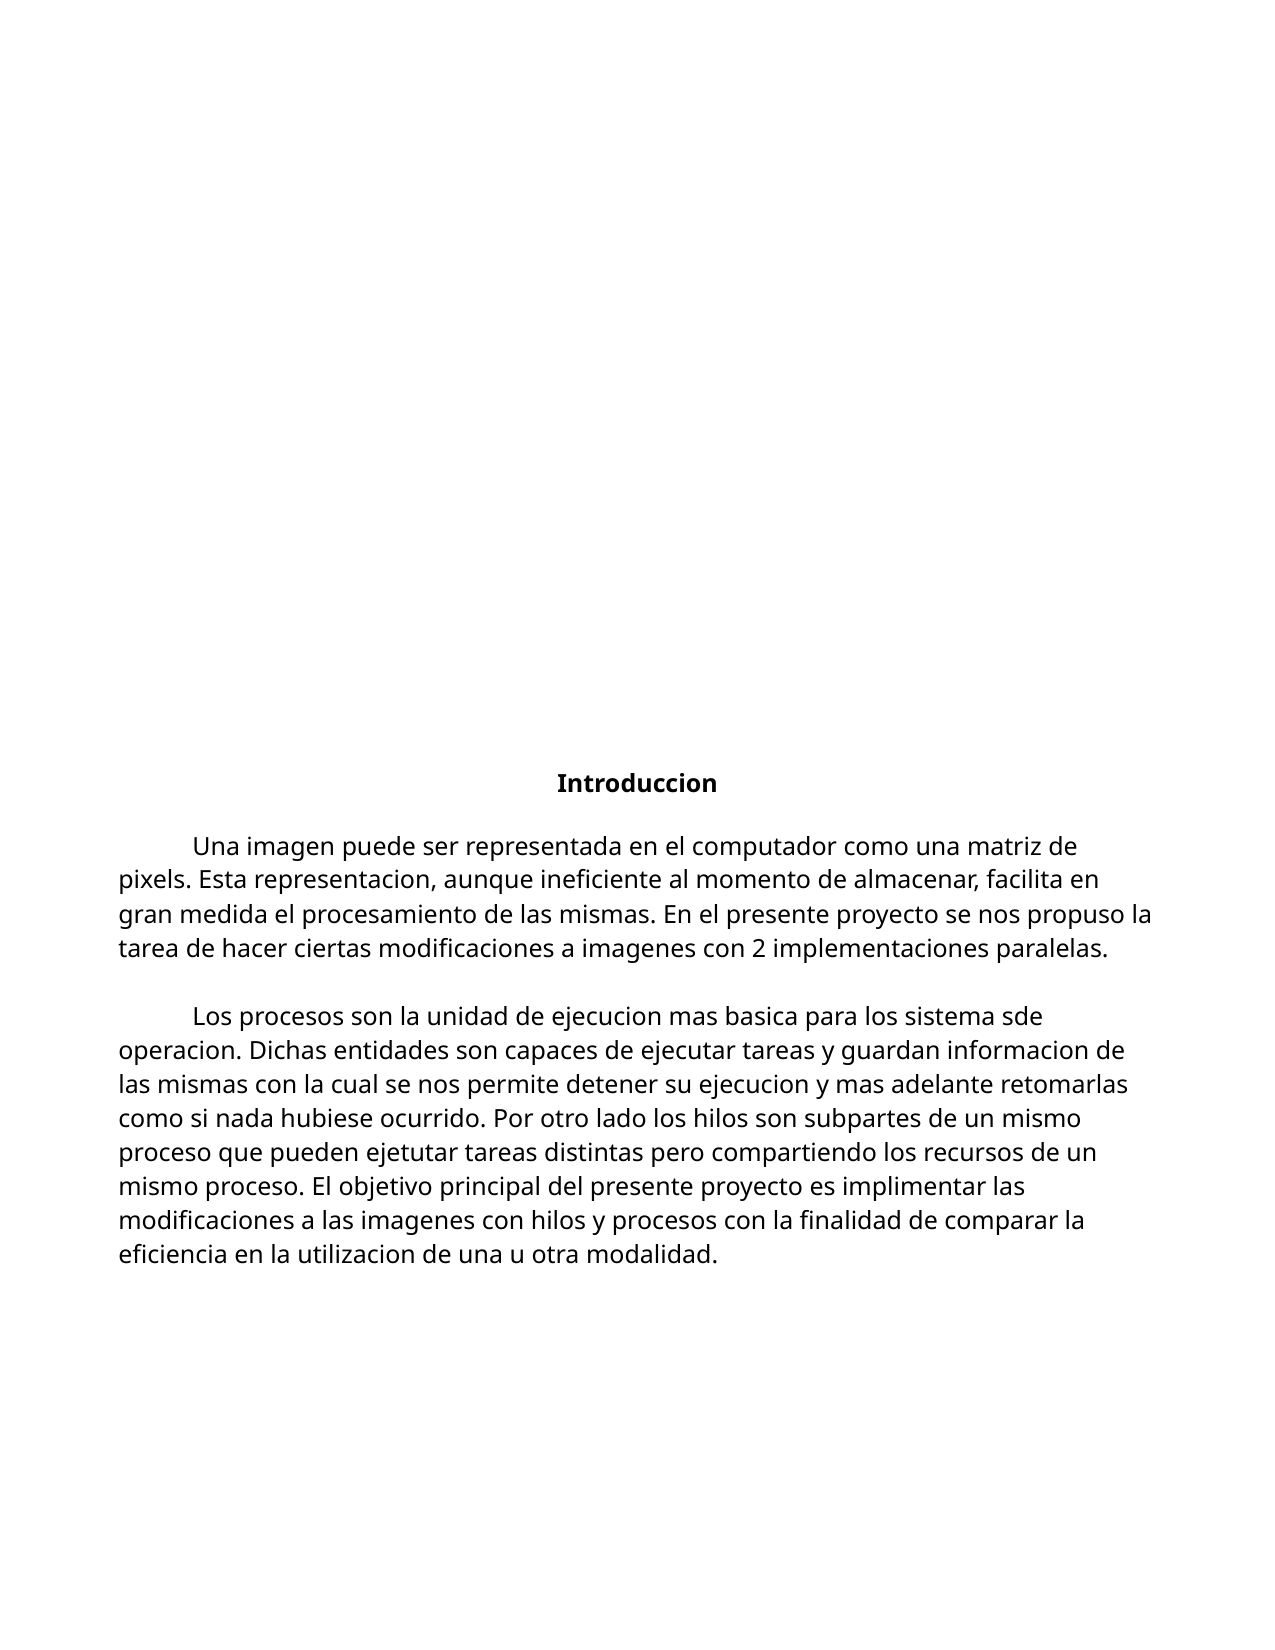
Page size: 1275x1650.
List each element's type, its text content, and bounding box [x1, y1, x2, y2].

text Una imagen puede ser representada en el computador como una matriz de pixels. Esta representacion, aunque ineficiente al momento de almacenar, facilita en gran medida el procesamiento de las mismas. En el presente proyecto se nos propuso la tarea de hacer ciertas modificaciones a imagenes con 2 implementaciones paralelas. [118, 828, 1157, 964]
text Introduccion [118, 765, 1157, 799]
text Los procesos son la unidad de ejecucion mas basica para los sistema sde operacion. Dichas entidades son capaces de ejecutar tareas y guardan informacion de las mismas con la cual se nos permite detener su ejecucion y mas adelante retomarlas como si nada hubiese ocurrido. Por otro lado los hilos son subpartes de un mismo proceso que pueden ejetutar tareas distintas pero compartiendo los recursos de un mismo proceso. El objetivo principal del presente proyecto es implimentar las modificaciones a las imagenes con hilos y procesos con la finalidad de comparar la eficiencia en la utilizacion de una u otra modalidad. [118, 998, 1157, 1271]
